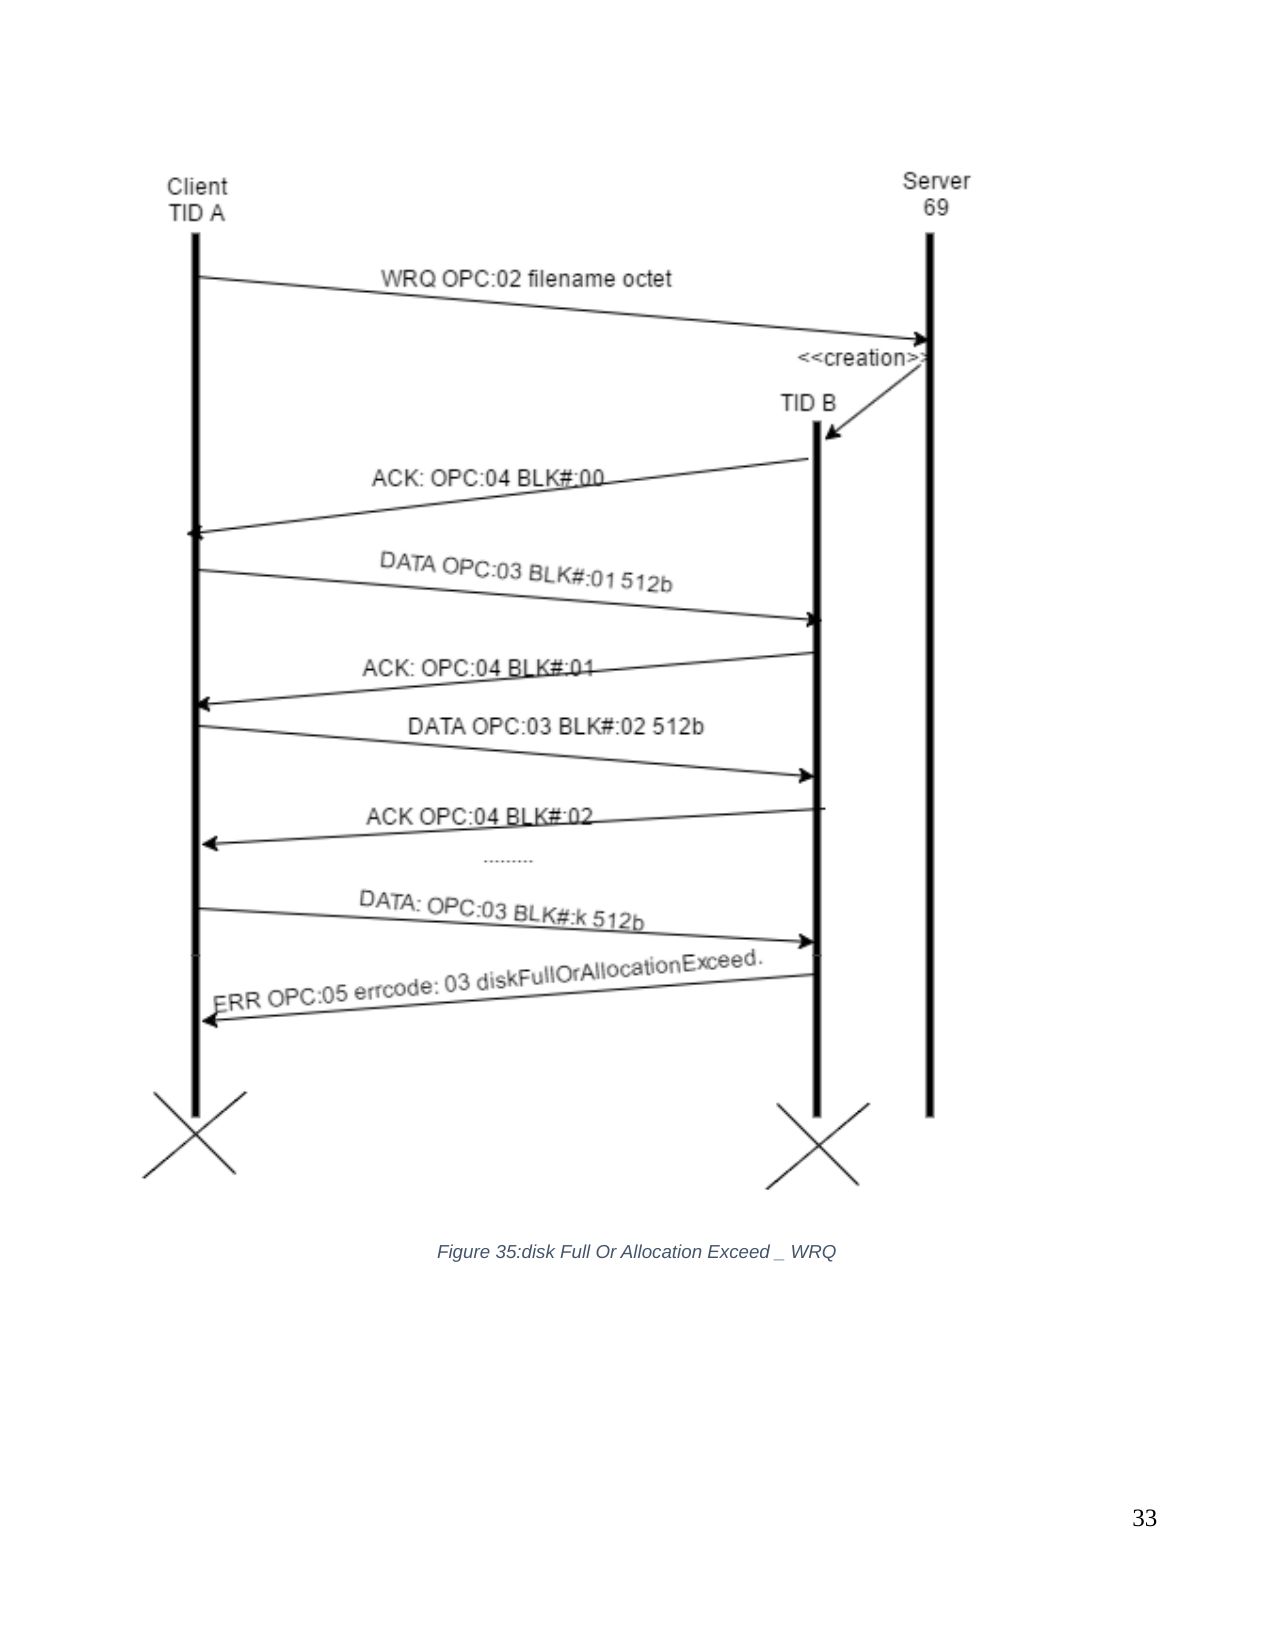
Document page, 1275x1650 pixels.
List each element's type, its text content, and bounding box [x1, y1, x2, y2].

text Figure 35:disk Full Or Allocation Exceed _ WRQ [118, 1241, 1157, 1262]
